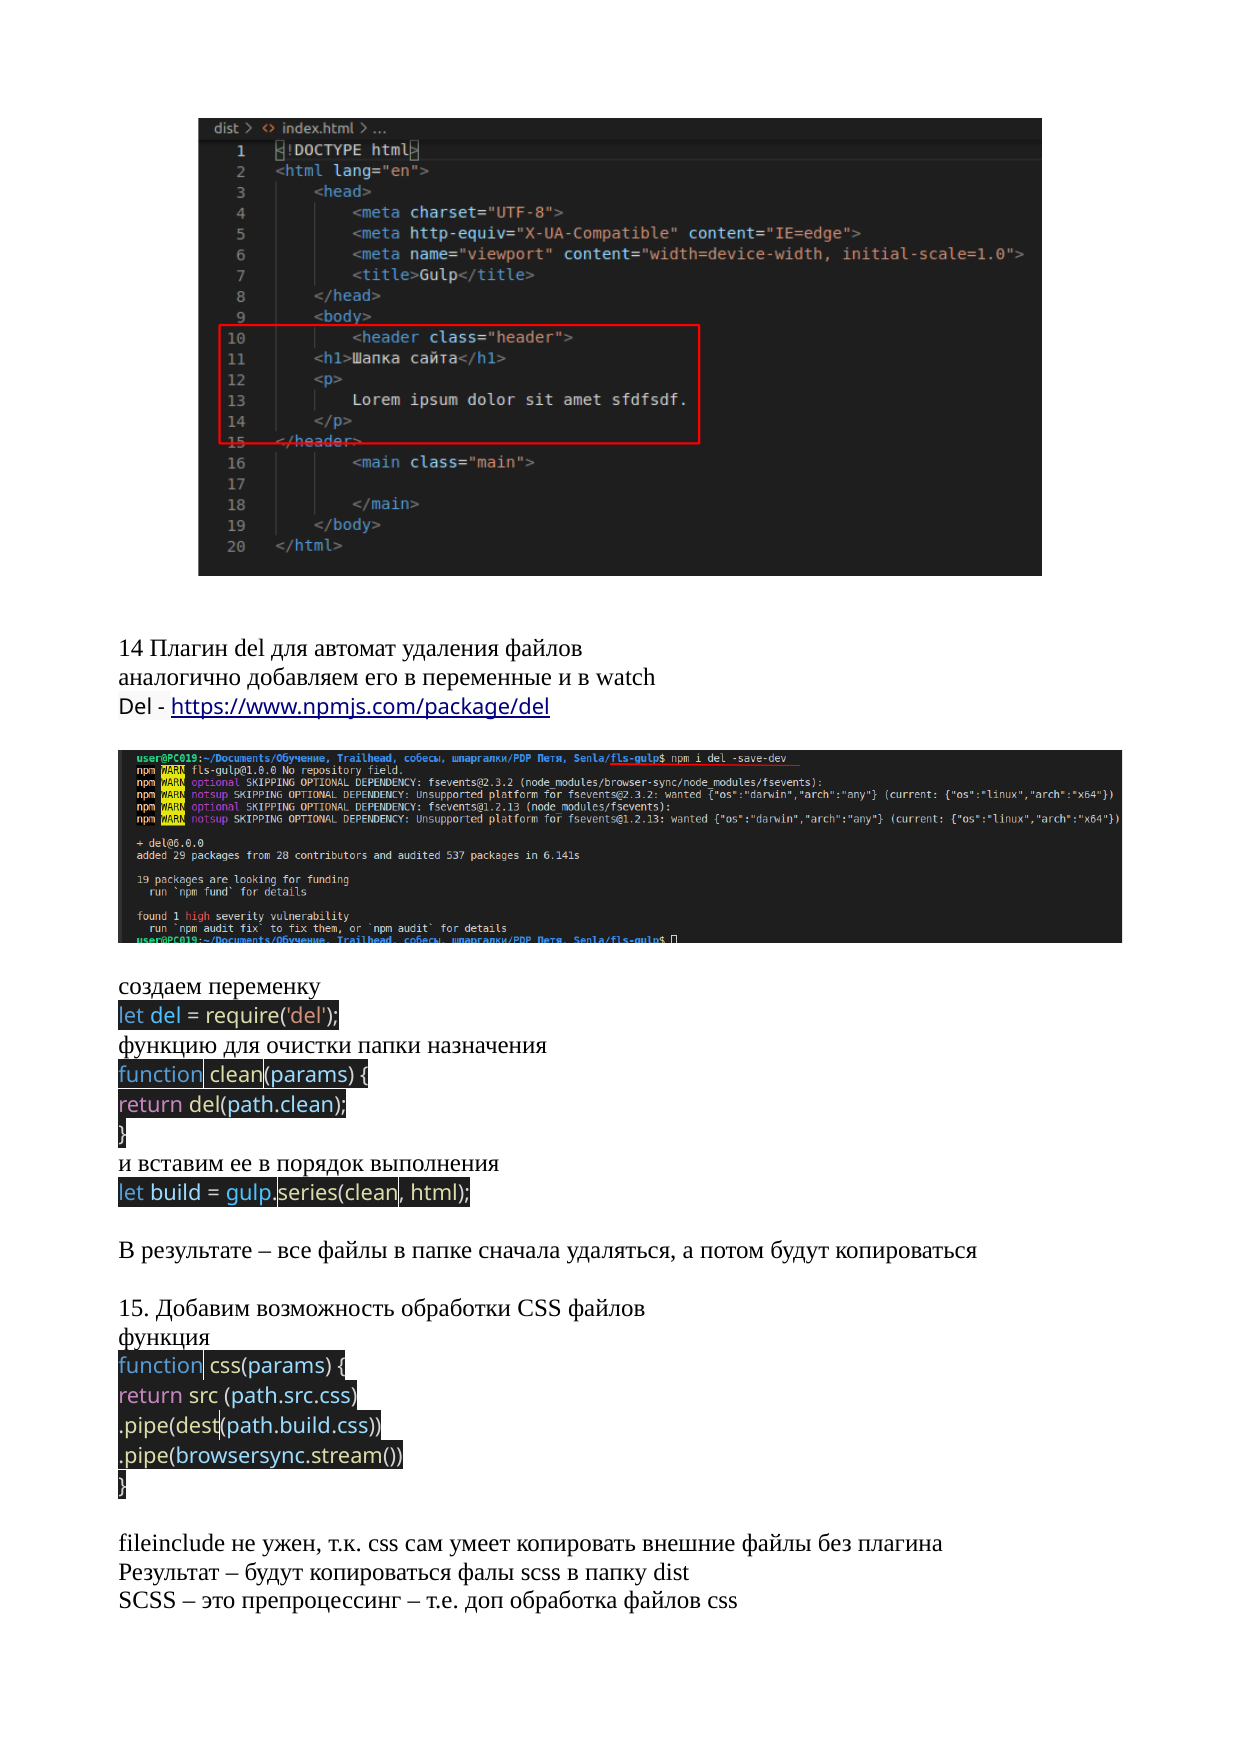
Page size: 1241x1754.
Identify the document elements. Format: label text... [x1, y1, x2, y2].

text .pipe(dest(path.build.css)) [118, 1410, 1122, 1440]
text .pipe(browsersync.stream()) [118, 1440, 1122, 1469]
text 15. Добавим возможность обработки CSS файлов [118, 1293, 1122, 1322]
text } [118, 1469, 1122, 1499]
picture [198, 118, 1042, 576]
text fileinclude не ужен, т.к. css сам умеет копировать внешние файлы без плагина [118, 1528, 1122, 1557]
text let build = gulp.series(clean, html); [118, 1177, 1122, 1207]
text функцию для очистки папки назначения [118, 1030, 1122, 1059]
text В результате – все файлы в папке сначала удаляться, а потом будут копироваться [118, 1235, 1122, 1264]
text функция [118, 1322, 1122, 1350]
text создаем переменку [118, 971, 1122, 1000]
text Результат – будут копироваться фалы scss в папку dist [118, 1557, 1122, 1586]
text аналогично добавляем его в переменные и в watch [118, 662, 1122, 691]
text Del - https://www.npmjs.com/package/del [118, 691, 1122, 720]
text SCSS – это препроцессинг – т.е. доп обработка файлов css [118, 1586, 1122, 1614]
text } [118, 1118, 1122, 1148]
text return del(path.clean); [118, 1088, 1122, 1118]
text function clean(params) { [118, 1059, 1122, 1088]
picture [118, 750, 1123, 943]
text return src (path.src.css) [118, 1380, 1122, 1410]
text function css(params) { [118, 1350, 1122, 1380]
text и вставим ее в порядок выполнения [118, 1148, 1122, 1177]
text let del = require('del'); [118, 1000, 1122, 1030]
text 14 Плагин del для автомат удаления файлов [118, 633, 1122, 662]
